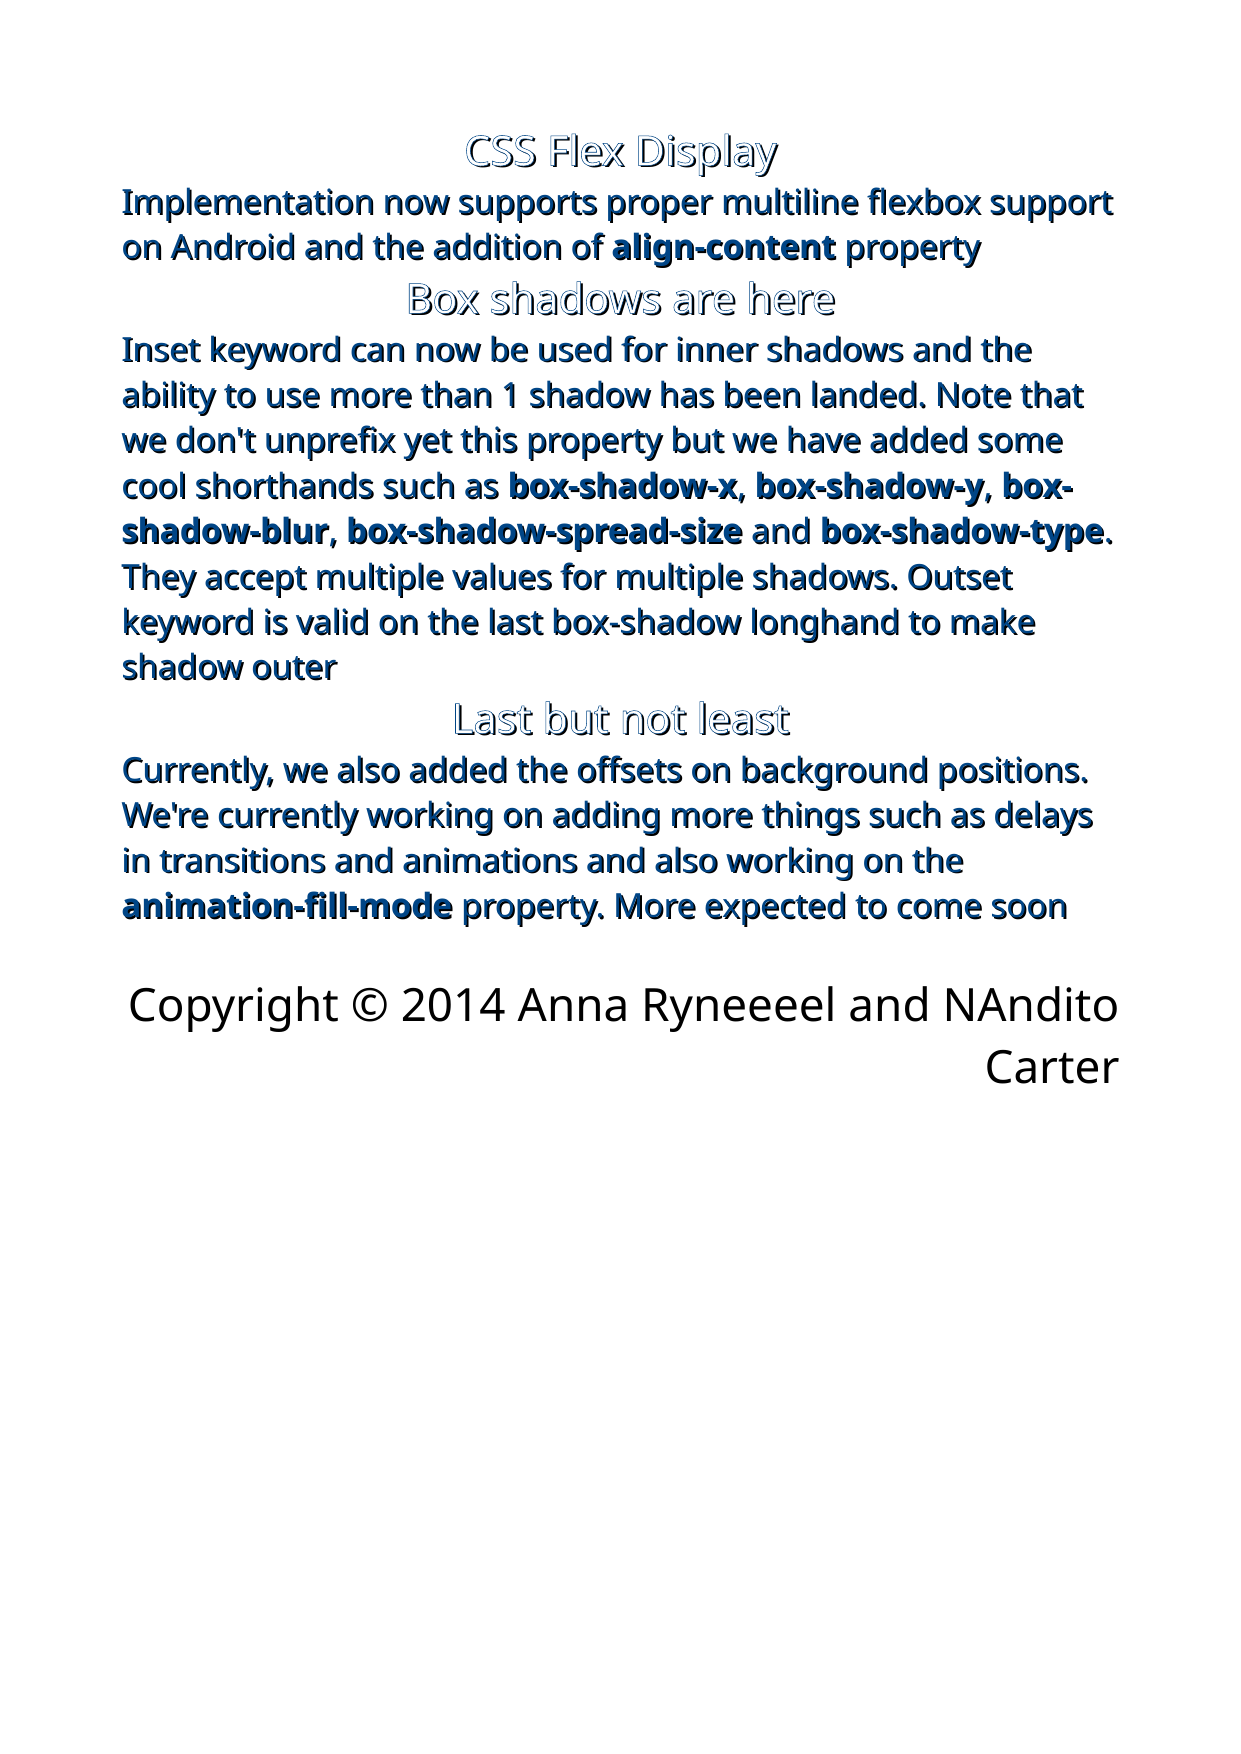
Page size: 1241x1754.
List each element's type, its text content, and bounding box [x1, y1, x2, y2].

text Inset keyword can now be used for inner shadows and the ability to use more than 1 shadow has been landed. Note that we don't unprefix yet this property but we have added some cool shorthands such as box-shadow-x, box-shadow-y, box-shadow-blur, box-shadow-spread-size and box-shadow-type. They accept multiple values for multiple shadows. Outset keyword is valid on the last box-shadow longhand to make shadow outer [118, 325, 1122, 689]
text CSS Flex Display [118, 118, 1122, 178]
text Box shadows are here [118, 269, 1122, 325]
text Copyright © 2014 Anna Ryneeeel and NAndito Carter [118, 973, 1122, 1100]
text Currently, we also added the offsets on background positions. We're currently working on adding more things such as delays in transitions and animations and also working on the animation-fill-mode property. More expected to come soon [118, 746, 1122, 927]
text Last but not least [118, 689, 1122, 746]
text Implementation now supports proper multiline flexbox support on Android and the addition of align-content property [118, 178, 1122, 269]
